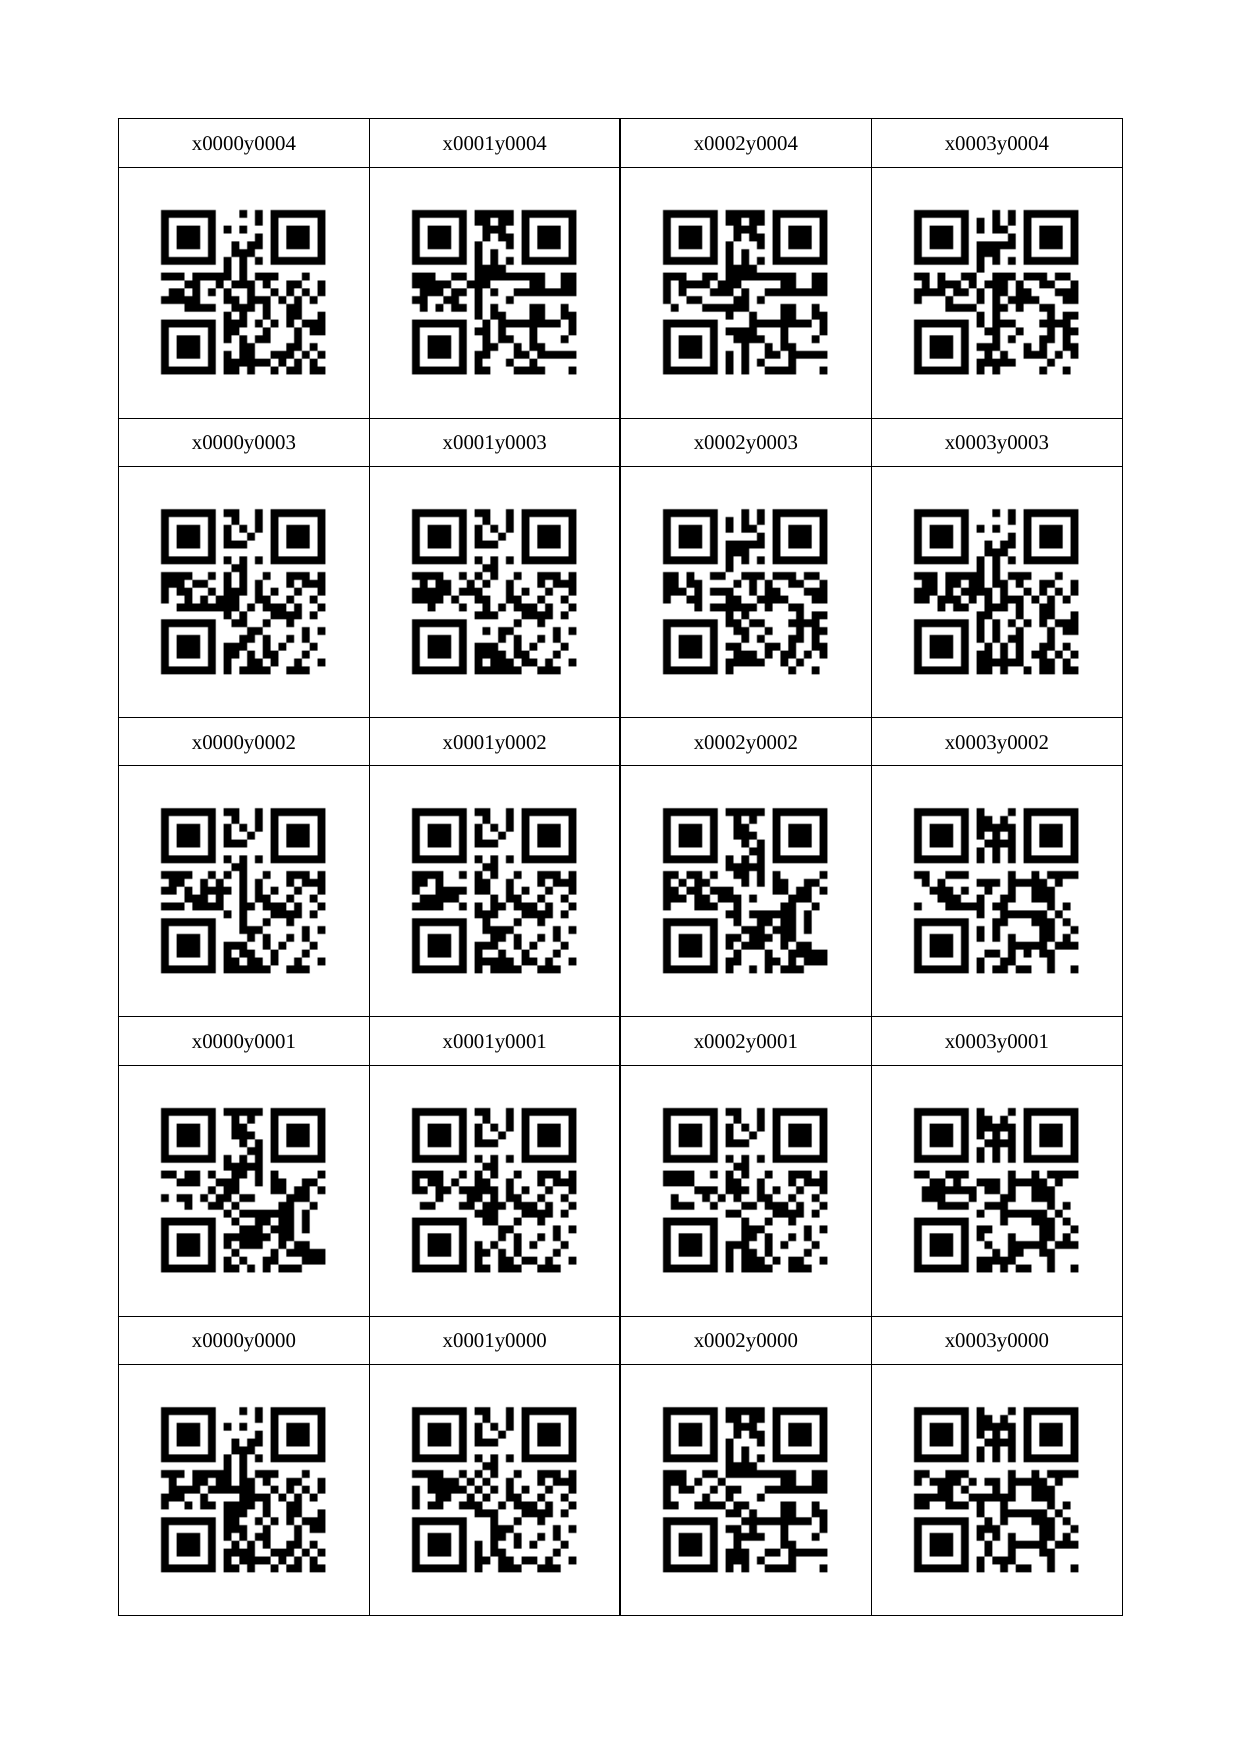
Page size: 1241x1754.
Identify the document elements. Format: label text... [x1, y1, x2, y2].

table_cell x0000y0002 [119, 718, 369, 765]
table_cell x0000y0001 [119, 1017, 369, 1065]
picture [632, 179, 859, 406]
table_cell x0001y0001 [370, 1017, 619, 1065]
table_cell x0000y0000 [119, 1317, 369, 1364]
table_cell x0003y0000 [872, 1317, 1122, 1364]
table_header x0000y0004 [119, 119, 369, 167]
picture [381, 778, 608, 1005]
picture [381, 179, 608, 406]
table_cell x0001y0000 [370, 1317, 619, 1364]
table_cell [872, 1066, 1122, 1316]
table_cell [119, 467, 369, 717]
table_cell x0002y0003 [621, 419, 871, 466]
table_cell [119, 168, 369, 417]
table_header x0001y0004 [370, 119, 619, 167]
picture [130, 1376, 357, 1604]
table_header x0002y0004 [621, 119, 871, 167]
picture [130, 478, 357, 706]
table_cell x0001y0003 [370, 419, 619, 466]
picture [381, 478, 608, 706]
picture [632, 478, 859, 706]
table_cell [621, 1066, 871, 1316]
picture [381, 1376, 608, 1604]
table_cell x0001y0002 [370, 718, 619, 765]
table_cell [370, 1365, 619, 1615]
table_cell x0002y0000 [621, 1317, 871, 1364]
table_cell x0002y0001 [621, 1017, 871, 1065]
table_cell [872, 168, 1122, 417]
table_cell [621, 766, 871, 1016]
table_cell [370, 766, 619, 1016]
table_cell [872, 467, 1122, 717]
table_cell x0002y0002 [621, 718, 871, 765]
table_cell [370, 467, 619, 717]
table_cell x0003y0003 [872, 419, 1122, 466]
table_cell [119, 1365, 369, 1615]
picture [883, 778, 1110, 1005]
table_cell [370, 1066, 619, 1316]
table_cell [872, 766, 1122, 1016]
table_header x0003y0004 [872, 119, 1122, 167]
picture [883, 478, 1110, 706]
picture [381, 1077, 608, 1304]
picture [883, 1077, 1110, 1304]
picture [632, 1077, 859, 1304]
table_cell x0003y0001 [872, 1017, 1122, 1065]
table_cell [119, 766, 369, 1016]
table_cell [621, 168, 871, 417]
picture [130, 179, 357, 406]
picture [883, 179, 1110, 406]
table_cell x0000y0003 [119, 419, 369, 466]
table_cell [872, 1365, 1122, 1615]
table_cell [621, 467, 871, 717]
picture [632, 778, 859, 1005]
table_cell [370, 168, 619, 417]
picture [130, 1077, 357, 1304]
table_cell [621, 1365, 871, 1615]
picture [130, 778, 357, 1005]
picture [632, 1376, 859, 1604]
table_cell [119, 1066, 369, 1316]
picture [883, 1376, 1110, 1604]
table_cell x0003y0002 [872, 718, 1122, 765]
